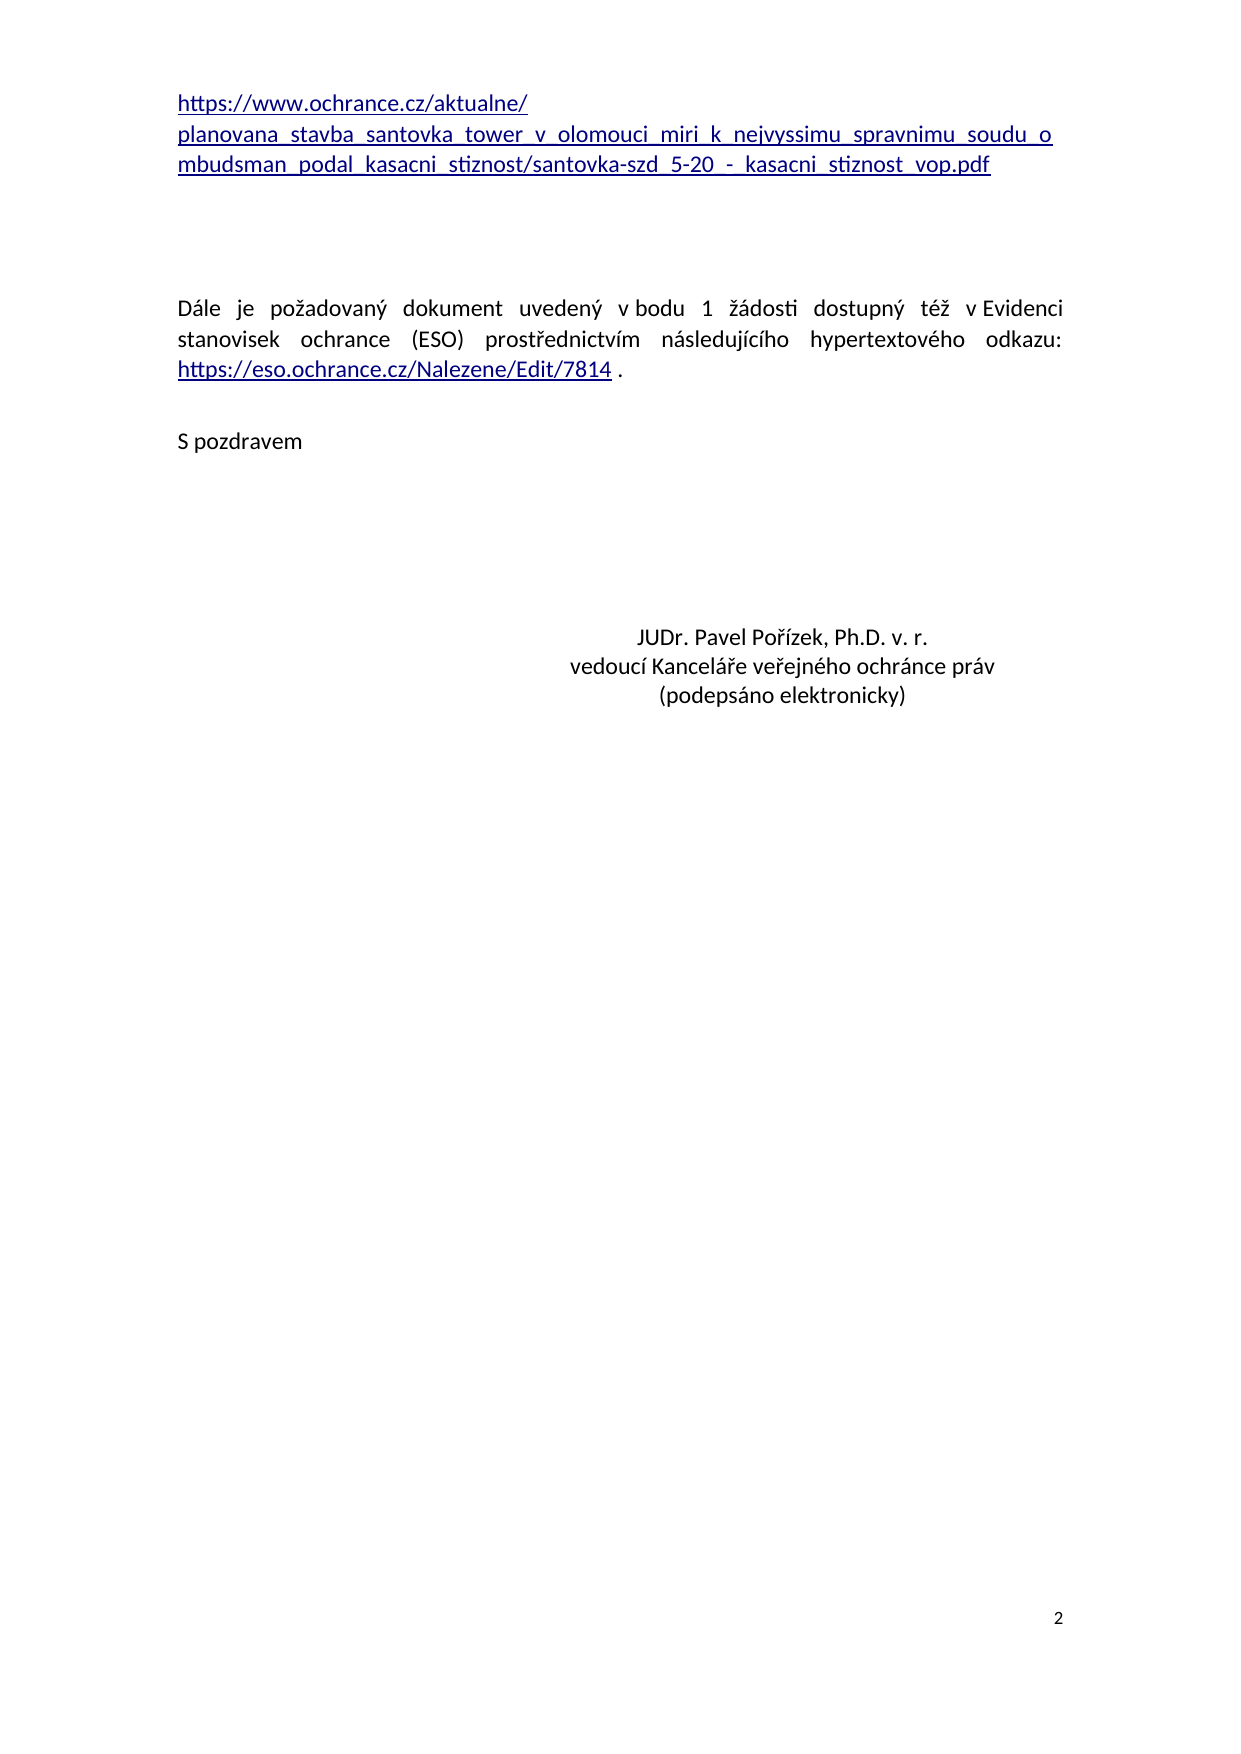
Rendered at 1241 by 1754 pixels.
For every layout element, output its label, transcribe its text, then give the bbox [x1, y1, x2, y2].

text JUDr. Pavel Pořízek, Ph.D. v. r. [502, 622, 1063, 651]
text Dále je požadovaný dokument uvedený v bodu 1 žádosti dostupný též v Evidenci stanovisek ochrance (ESO) prostřednictvím následujícího hypertextového odkazu: https://eso.ochrance.cz/Nalezene/Edit/7814 . [177, 293, 1063, 384]
text vedoucí Kanceláře veřejného ochránce práv [502, 651, 1063, 680]
text https://www.ochrance.cz/aktualne/planovana_stavba_santovka_tower_v_olomouci_miri_k_nejvyssimu_spravnimu_soudu_ombudsman_podal_kasacni_stiznost/santovka-szd_5-20_-_kasacni_stiznost_vop.pdf [177, 88, 1063, 179]
text S pozdravem [177, 426, 1063, 456]
text (podepsáno elektronicky) [502, 680, 1063, 710]
